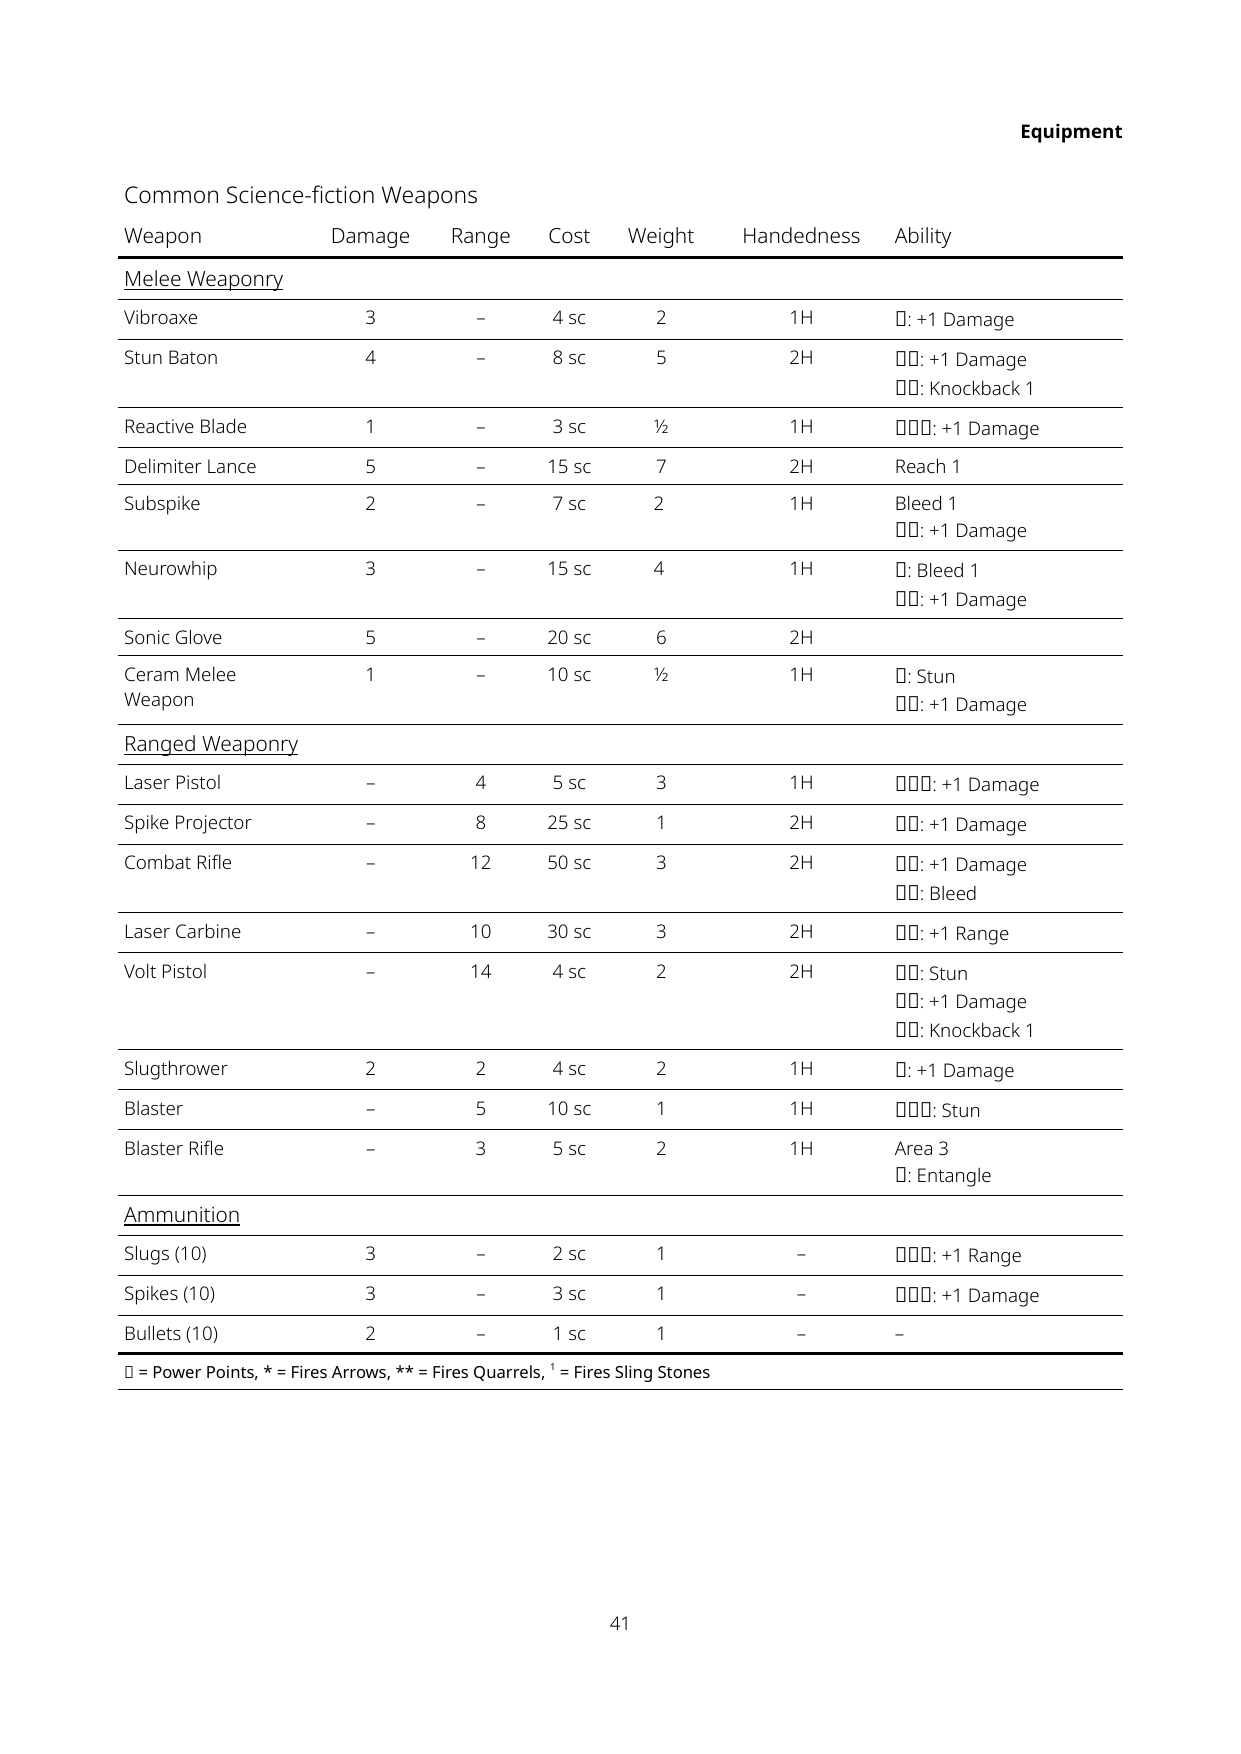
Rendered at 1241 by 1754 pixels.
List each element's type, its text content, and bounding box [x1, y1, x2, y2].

table_cell 5 [609, 340, 714, 407]
table_cell Ranged Weaponry [118, 725, 1122, 764]
table_cell 3 [310, 1276, 431, 1314]
table_cell 1H [714, 1130, 889, 1194]
table_cell Stun Baton [118, 340, 309, 407]
table_cell – [310, 953, 431, 1049]
table_cell 2 [310, 1050, 431, 1089]
table_cell Blaster [118, 1090, 309, 1129]
table_cell 2H [714, 845, 889, 912]
table_cell 4 sc [530, 300, 608, 339]
table_cell 1 [310, 408, 431, 447]
table_cell 2 [609, 485, 714, 550]
table_cell Reactive Blade [118, 408, 309, 447]
table_cell 1 sc [530, 1316, 608, 1352]
table_cell – [431, 1276, 530, 1314]
table_cell Bleed 1 : +1 Damage [889, 485, 1122, 550]
table_cell 3 [609, 765, 714, 804]
table_cell 50 sc [530, 845, 608, 912]
table_cell – [714, 1236, 889, 1274]
table_cell : +1 Damage [889, 1276, 1122, 1314]
table_cell Laser Pistol [118, 765, 309, 804]
table_cell Volt Pistol [118, 953, 309, 1049]
table_cell 3 [609, 913, 714, 952]
table_cell Damage [310, 216, 431, 256]
table_cell 1H [714, 551, 889, 618]
table_cell – [714, 1276, 889, 1314]
table_cell – [431, 485, 530, 550]
table_cell Blaster Rifle [118, 1130, 309, 1194]
table_cell 3 [431, 1130, 530, 1194]
table_cell 4 sc [530, 1050, 608, 1089]
table_cell Ability [889, 216, 1122, 256]
table_cell 3 [310, 300, 431, 339]
table_cell Sonic Glove [118, 619, 309, 655]
table_cell Combat Rifle [118, 845, 309, 912]
table_cell : Stun : +1 Damage [889, 656, 1122, 724]
table_cell – [431, 619, 530, 655]
table_cell – [310, 1130, 431, 1194]
table_cell [889, 619, 1122, 655]
table_header Common Science-fiction Weapons [118, 173, 1122, 216]
table_cell 3 sc [530, 408, 608, 447]
table_cell : +1 Damage : Bleed [889, 845, 1122, 912]
table_cell 2H [714, 805, 889, 844]
table_cell : +1 Damage : Knockback 1 [889, 340, 1122, 407]
table_cell 5 [431, 1090, 530, 1129]
table_cell 3 [609, 845, 714, 912]
table_cell 2 [310, 485, 431, 550]
table_cell Laser Carbine [118, 913, 309, 952]
table_cell – [431, 340, 530, 407]
table_cell  = Power Points, * = Fires Arrows, ** = Fires Quarrels, 1 = Fires Sling Stones [118, 1355, 1122, 1389]
table_cell Spike Projector [118, 805, 309, 844]
table_cell Slugthrower [118, 1050, 309, 1089]
table_cell 7 [609, 448, 714, 484]
table_cell : Stun [889, 1090, 1122, 1129]
table_cell – [431, 1236, 530, 1274]
table_cell 1H [714, 656, 889, 724]
table_cell 10 sc [530, 656, 608, 724]
table_cell Spikes (10) [118, 1276, 309, 1314]
table_cell 2 [609, 1050, 714, 1089]
table_cell : +1 Damage [889, 1050, 1122, 1089]
table_cell 2 [609, 300, 714, 339]
table_cell 20 sc [530, 619, 608, 655]
table_cell 1 [609, 1316, 714, 1352]
table_cell – [310, 845, 431, 912]
table_cell 3 sc [530, 1276, 608, 1314]
table_cell Cost [530, 216, 608, 256]
table_cell 1H [714, 765, 889, 804]
table_cell 12 [431, 845, 530, 912]
table_cell 1 [609, 1090, 714, 1129]
table_cell Vibroaxe [118, 300, 309, 339]
table_cell Range [431, 216, 530, 256]
table_cell 8 sc [530, 340, 608, 407]
table_cell 5 [310, 448, 431, 484]
table_cell – [431, 408, 530, 447]
table_cell Weapon [118, 216, 309, 256]
table_cell ½ [609, 656, 714, 724]
table_cell Neurowhip [118, 551, 309, 618]
table_cell 2H [714, 913, 889, 952]
table_cell Weight [609, 216, 714, 256]
table_cell – [310, 1090, 431, 1129]
table_cell 1 [609, 1236, 714, 1274]
table_cell Area 3 : Entangle [889, 1130, 1122, 1194]
table_cell 10 [431, 913, 530, 952]
table_cell Slugs (10) [118, 1236, 309, 1274]
table_cell 2 [431, 1050, 530, 1089]
table_cell ½ [609, 408, 714, 447]
table_cell 7 sc [530, 485, 608, 550]
table_cell Ceram Melee Weapon [118, 656, 309, 724]
table_cell 2H [714, 619, 889, 655]
table_cell 2 [310, 1316, 431, 1352]
table_cell : +1 Damage [889, 408, 1122, 447]
table_cell 2 [609, 1130, 714, 1194]
table_cell – [889, 1316, 1122, 1352]
table_cell – [310, 765, 431, 804]
table_cell 1H [714, 485, 889, 550]
table_cell 4 sc [530, 953, 608, 1049]
table_cell – [310, 805, 431, 844]
table_cell 15 sc [530, 551, 608, 618]
table_cell 25 sc [530, 805, 608, 844]
table_cell Ammunition [118, 1196, 1122, 1234]
table_cell 3 [310, 1236, 431, 1274]
table_cell 4 [431, 765, 530, 804]
table_cell Bullets (10) [118, 1316, 309, 1352]
table_cell 1 [609, 805, 714, 844]
table_cell – [431, 551, 530, 618]
table_cell 5 [310, 619, 431, 655]
table_cell 1 [310, 656, 431, 724]
table_cell : +1 Range [889, 1236, 1122, 1274]
table_cell : +1 Damage [889, 765, 1122, 804]
table_cell 6 [609, 619, 714, 655]
table_cell 10 sc [530, 1090, 608, 1129]
table_cell – [431, 300, 530, 339]
table_cell 8 [431, 805, 530, 844]
table_cell : +1 Range [889, 913, 1122, 952]
table_cell – [431, 448, 530, 484]
table_cell Handedness [714, 216, 889, 256]
table_cell 1H [714, 1050, 889, 1089]
table_cell 14 [431, 953, 530, 1049]
table_cell : +1 Damage [889, 300, 1122, 339]
table_cell 2H [714, 953, 889, 1049]
table_cell : Bleed 1 : +1 Damage [889, 551, 1122, 618]
table_cell 1H [714, 1090, 889, 1129]
table_cell : Stun : +1 Damage : Knockback 1 [889, 953, 1122, 1049]
table_cell 5 sc [530, 765, 608, 804]
table_cell 2H [714, 340, 889, 407]
table_cell – [714, 1316, 889, 1352]
table_cell 2H [714, 448, 889, 484]
table_cell 3 [310, 551, 431, 618]
table_cell – [431, 656, 530, 724]
table_cell Reach 1 [889, 448, 1122, 484]
table_cell 1H [714, 300, 889, 339]
table_cell 4 [609, 551, 714, 618]
table_cell 2 [609, 953, 714, 1049]
table_cell Delimiter Lance [118, 448, 309, 484]
table_cell 1 [609, 1276, 714, 1314]
table_cell 1H [714, 408, 889, 447]
table_cell – [431, 1316, 530, 1352]
table_cell 4 [310, 340, 431, 407]
table_cell – [310, 913, 431, 952]
table_cell 15 sc [530, 448, 608, 484]
table_cell Melee Weaponry [118, 259, 1122, 299]
table_cell 2 sc [530, 1236, 608, 1274]
table_cell 5 sc [530, 1130, 608, 1194]
table_cell Subspike [118, 485, 309, 550]
table_cell : +1 Damage [889, 805, 1122, 844]
table_cell 30 sc [530, 913, 608, 952]
